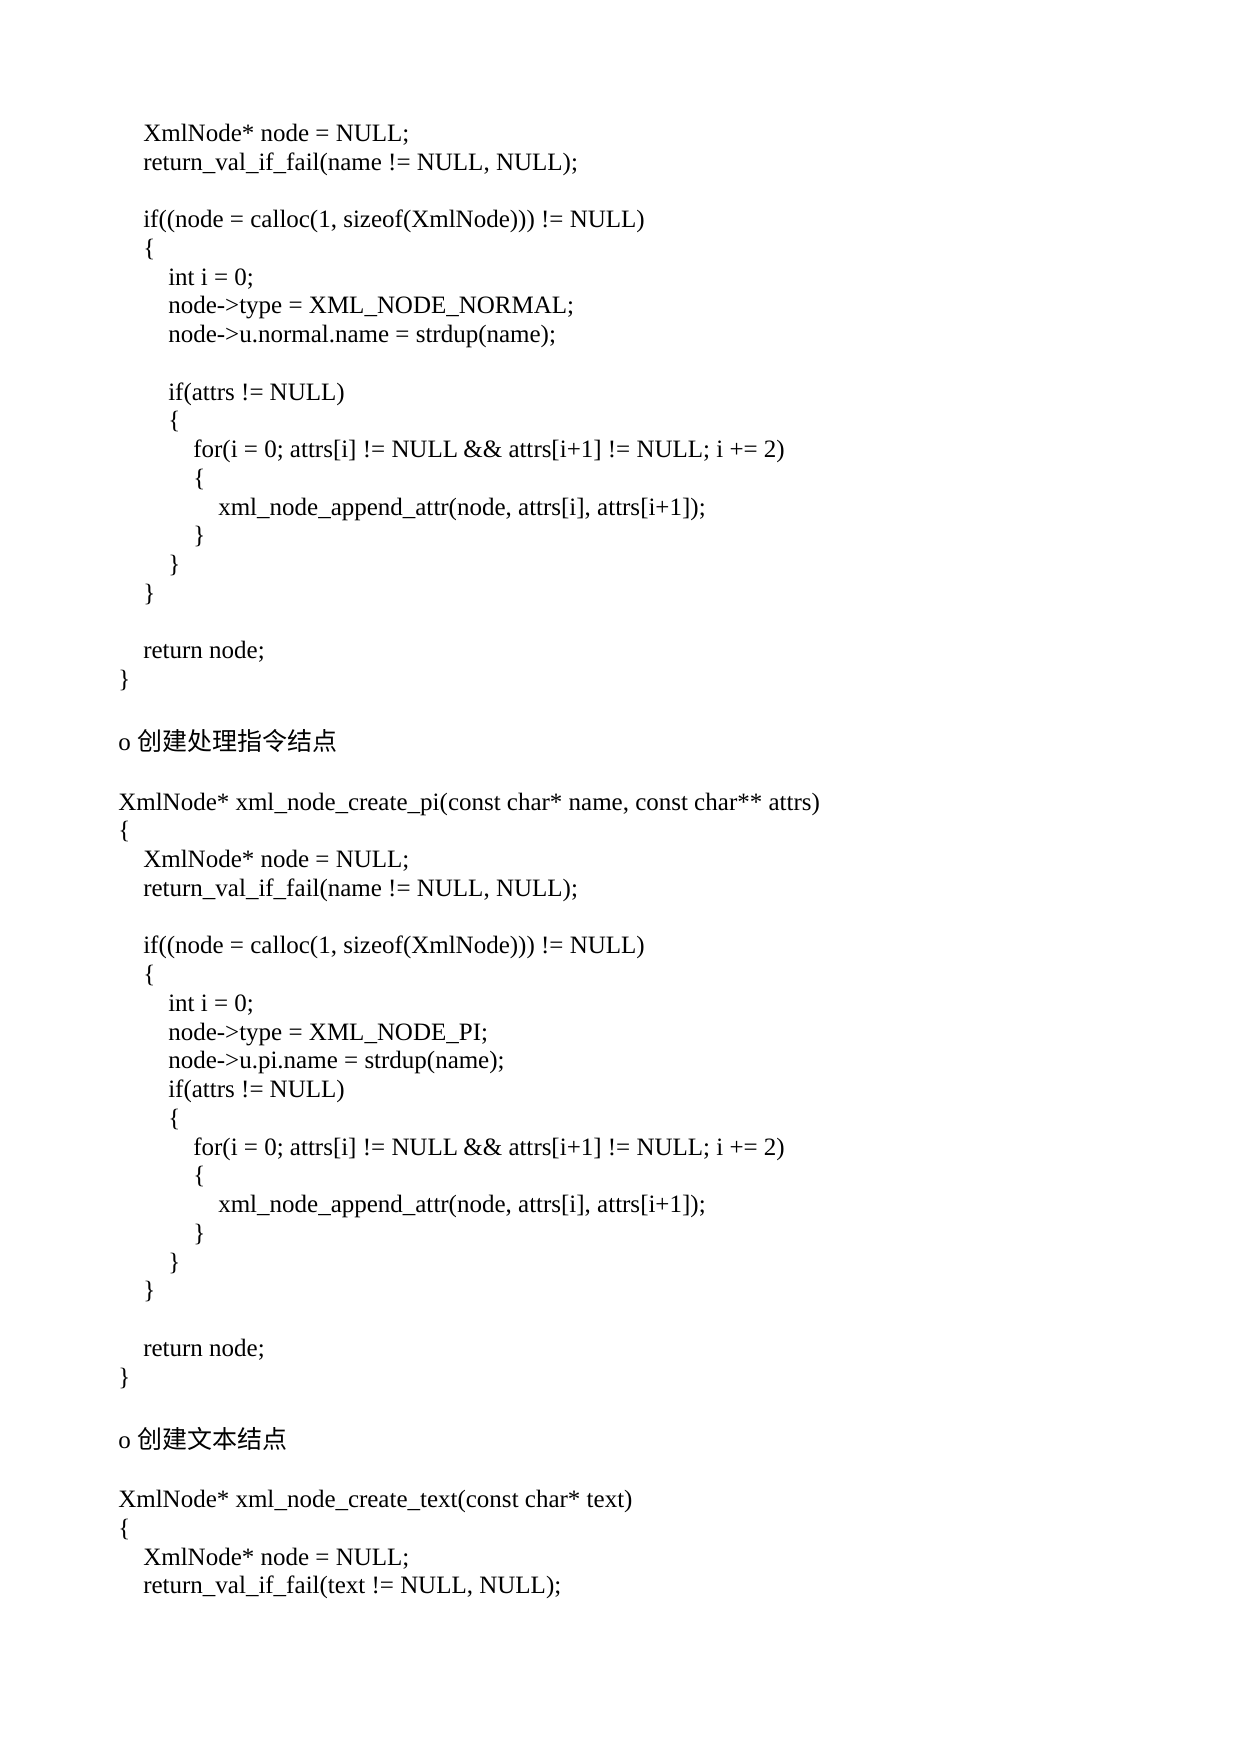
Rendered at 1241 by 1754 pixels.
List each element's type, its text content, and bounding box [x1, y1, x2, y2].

text { [118, 233, 1122, 262]
text XmlNode* node = NULL; [118, 1542, 1122, 1571]
text return node; [118, 1333, 1122, 1362]
text { [118, 406, 1122, 434]
text } [118, 664, 1122, 693]
text { [118, 1161, 1122, 1189]
text { [118, 816, 1122, 844]
text xml_node_append_attr(node, attrs[i], attrs[i+1]); [118, 1189, 1122, 1218]
text for(i = 0; attrs[i] != NULL && attrs[i+1] != NULL; i += 2) [118, 434, 1122, 463]
text if(attrs != NULL) [118, 1074, 1122, 1103]
text { [118, 1513, 1122, 1542]
text o 创建处理指令结点 [118, 722, 1122, 758]
text int i = 0; [118, 988, 1122, 1017]
text XmlNode* xml_node_create_text(const char* text) [118, 1484, 1122, 1513]
text if((node = calloc(1, sizeof(XmlNode))) != NULL) [118, 931, 1122, 959]
text return_val_if_fail(name != NULL, NULL); [118, 873, 1122, 902]
text { [118, 463, 1122, 492]
text if(attrs != NULL) [118, 377, 1122, 406]
text { [118, 1103, 1122, 1132]
text return_val_if_fail(name != NULL, NULL); [118, 147, 1122, 176]
text node->type = XML_NODE_PI; [118, 1017, 1122, 1046]
text } [118, 1276, 1122, 1304]
text o 创建文本结点 [118, 1419, 1122, 1456]
text return node; [118, 636, 1122, 664]
text XmlNode* node = NULL; [118, 844, 1122, 873]
text int i = 0; [118, 262, 1122, 291]
text } [118, 578, 1122, 607]
text node->u.normal.name = strdup(name); [118, 319, 1122, 348]
text } [118, 549, 1122, 578]
text XmlNode* node = NULL; [118, 118, 1122, 147]
text if((node = calloc(1, sizeof(XmlNode))) != NULL) [118, 204, 1122, 233]
text for(i = 0; attrs[i] != NULL && attrs[i+1] != NULL; i += 2) [118, 1132, 1122, 1161]
text node->u.pi.name = strdup(name); [118, 1046, 1122, 1074]
text xml_node_append_attr(node, attrs[i], attrs[i+1]); [118, 492, 1122, 521]
text return_val_if_fail(text != NULL, NULL); [118, 1571, 1122, 1599]
text XmlNode* xml_node_create_pi(const char* name, const char** attrs) [118, 787, 1122, 816]
text node->type = XML_NODE_NORMAL; [118, 291, 1122, 319]
text } [118, 1218, 1122, 1247]
text } [118, 1247, 1122, 1276]
text } [118, 521, 1122, 549]
text } [118, 1362, 1122, 1391]
text { [118, 959, 1122, 988]
